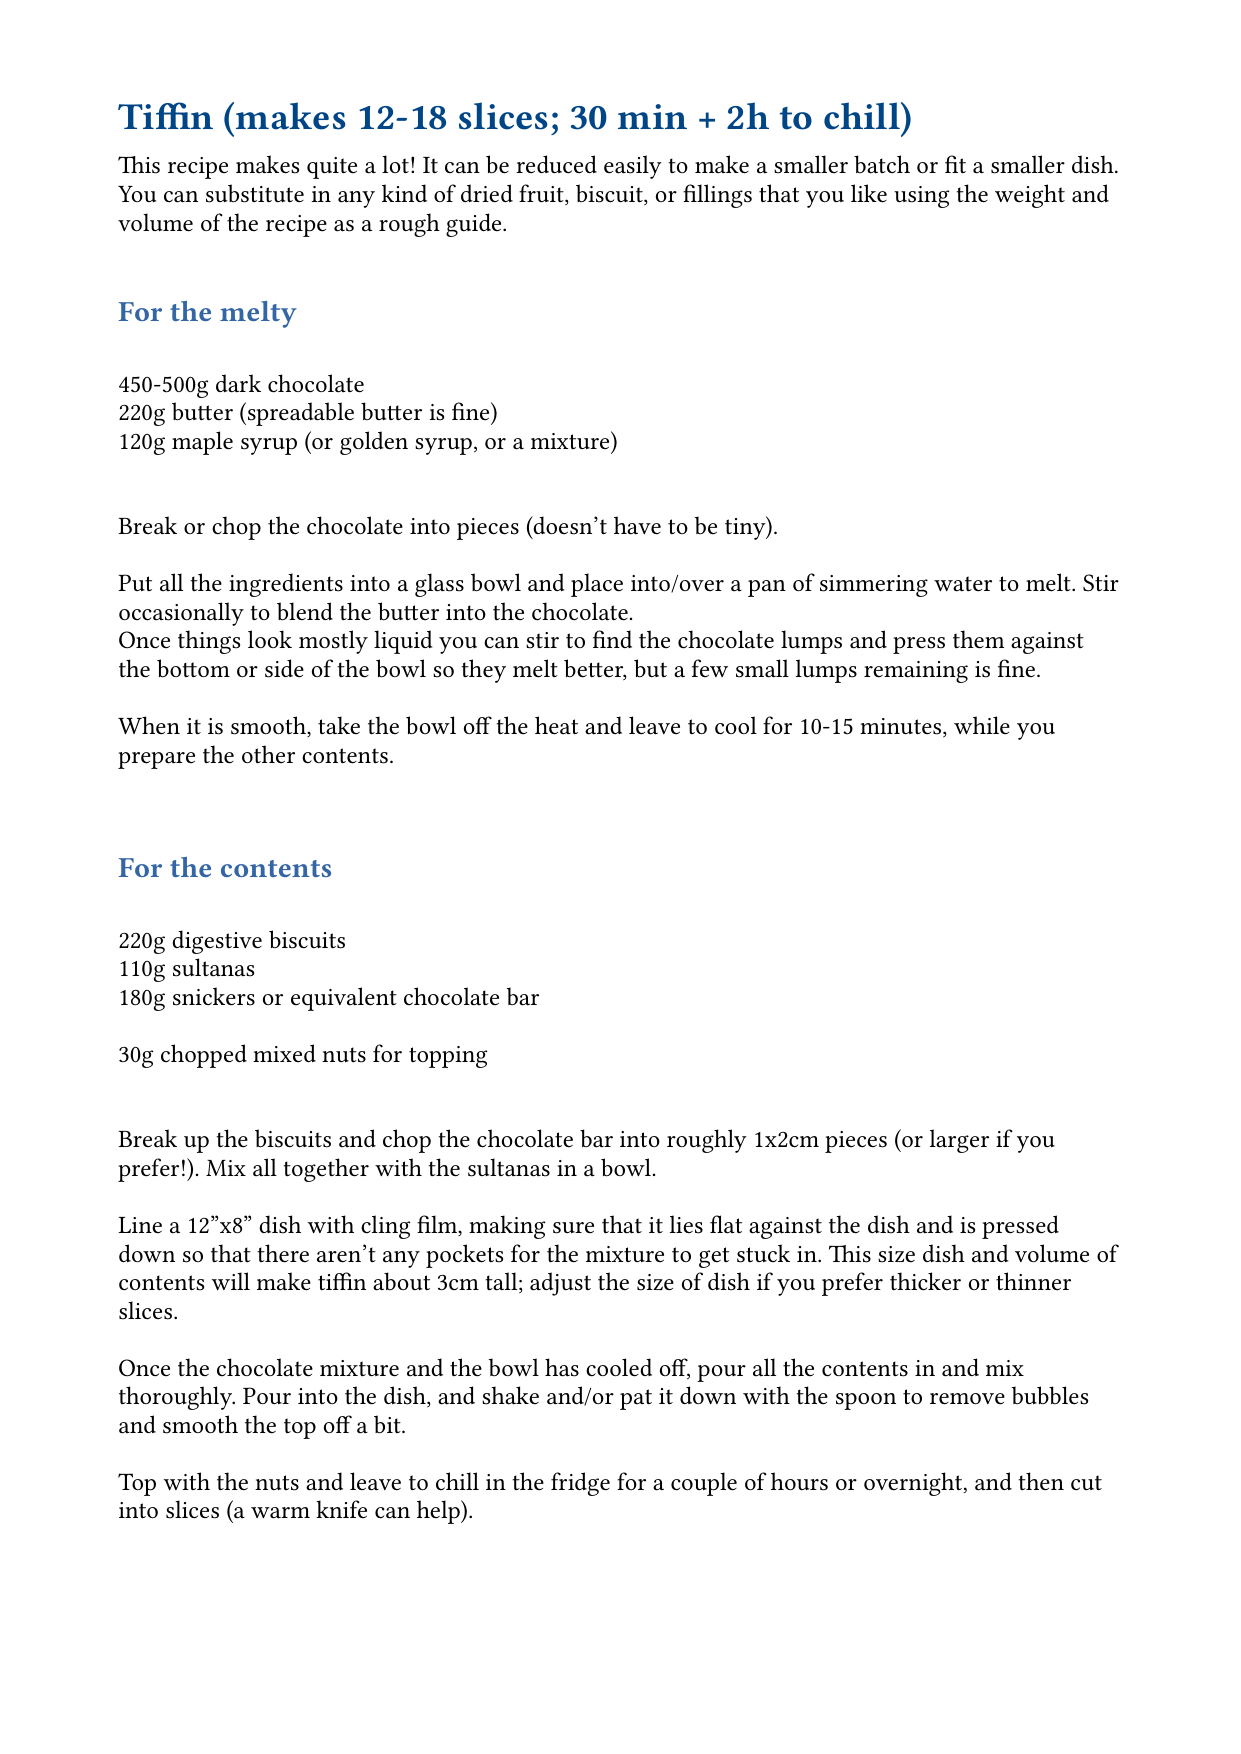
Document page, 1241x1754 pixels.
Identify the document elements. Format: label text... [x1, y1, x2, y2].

subtitle Tiffin (makes 12-18 slices; 30 min + 2h to chill) [118, 96, 1122, 139]
text 120g maple syrup (or golden syrup, or a mixture) [118, 427, 1122, 455]
text 110g sultanas [118, 954, 1122, 983]
text When it is smooth, take the bowl off the heat and leave to cool for 10-15 minutes, while you prepare the other contents. [118, 712, 1122, 769]
text Once the chocolate mixture and the bowl has cooled off, pour all the contents in and mix thoroughly. Pour into the dish, and shake and/or pat it down with the spoon to remove bubbles and smooth the top off a bit. [118, 1354, 1122, 1439]
text 450-500g dark chocolate [118, 370, 1122, 398]
text 220g digestive biscuits [118, 926, 1122, 954]
text Once things look mostly liquid you can stir to find the chocolate lumps and press them against the bottom or side of the bowl so they melt better, but a few small lumps remaining is fine. [118, 627, 1122, 684]
text Put all the ingredients into a glass bowl and place into/over a pan of simmering water to melt. Stir occasionally to blend the butter into the chocolate. [118, 569, 1122, 627]
subtitle For the contents [118, 851, 1122, 884]
text 220g butter (spreadable butter is fine) [118, 398, 1122, 427]
text Line a 12”x8” dish with cling film, making sure that it lies flat against the dish and is pressed down so that there aren’t any pockets for the mixture to get stuck in. This size dish and volume of contents will make tiffin about 3cm tall; adjust the size of dish if you prefer thicker or thinner slices. [118, 1211, 1122, 1325]
text This recipe makes quite a lot! It can be reduced easily to make a smaller batch or fit a smaller dish. [118, 152, 1122, 180]
text Top with the nuts and leave to chill in the fridge for a couple of hours or overnight, and then cut into slices (a warm knife can help). [118, 1468, 1122, 1525]
text Break up the biscuits and chop the chocolate bar into roughly 1x2cm pieces (or larger if you prefer!). Mix all together with the sultanas in a bowl. [118, 1125, 1122, 1182]
text Break or chop the chocolate into pieces (doesn’t have to be tiny). [118, 512, 1122, 541]
text 180g snickers or equivalent chocolate bar [118, 983, 1122, 1011]
text You can substitute in any kind of dried fruit, biscuit, or fillings that you like using the weight and volume of the recipe as a rough guide. [118, 180, 1122, 237]
text 30g chopped mixed nuts for topping [118, 1040, 1122, 1068]
subtitle For the melty [118, 295, 1122, 329]
